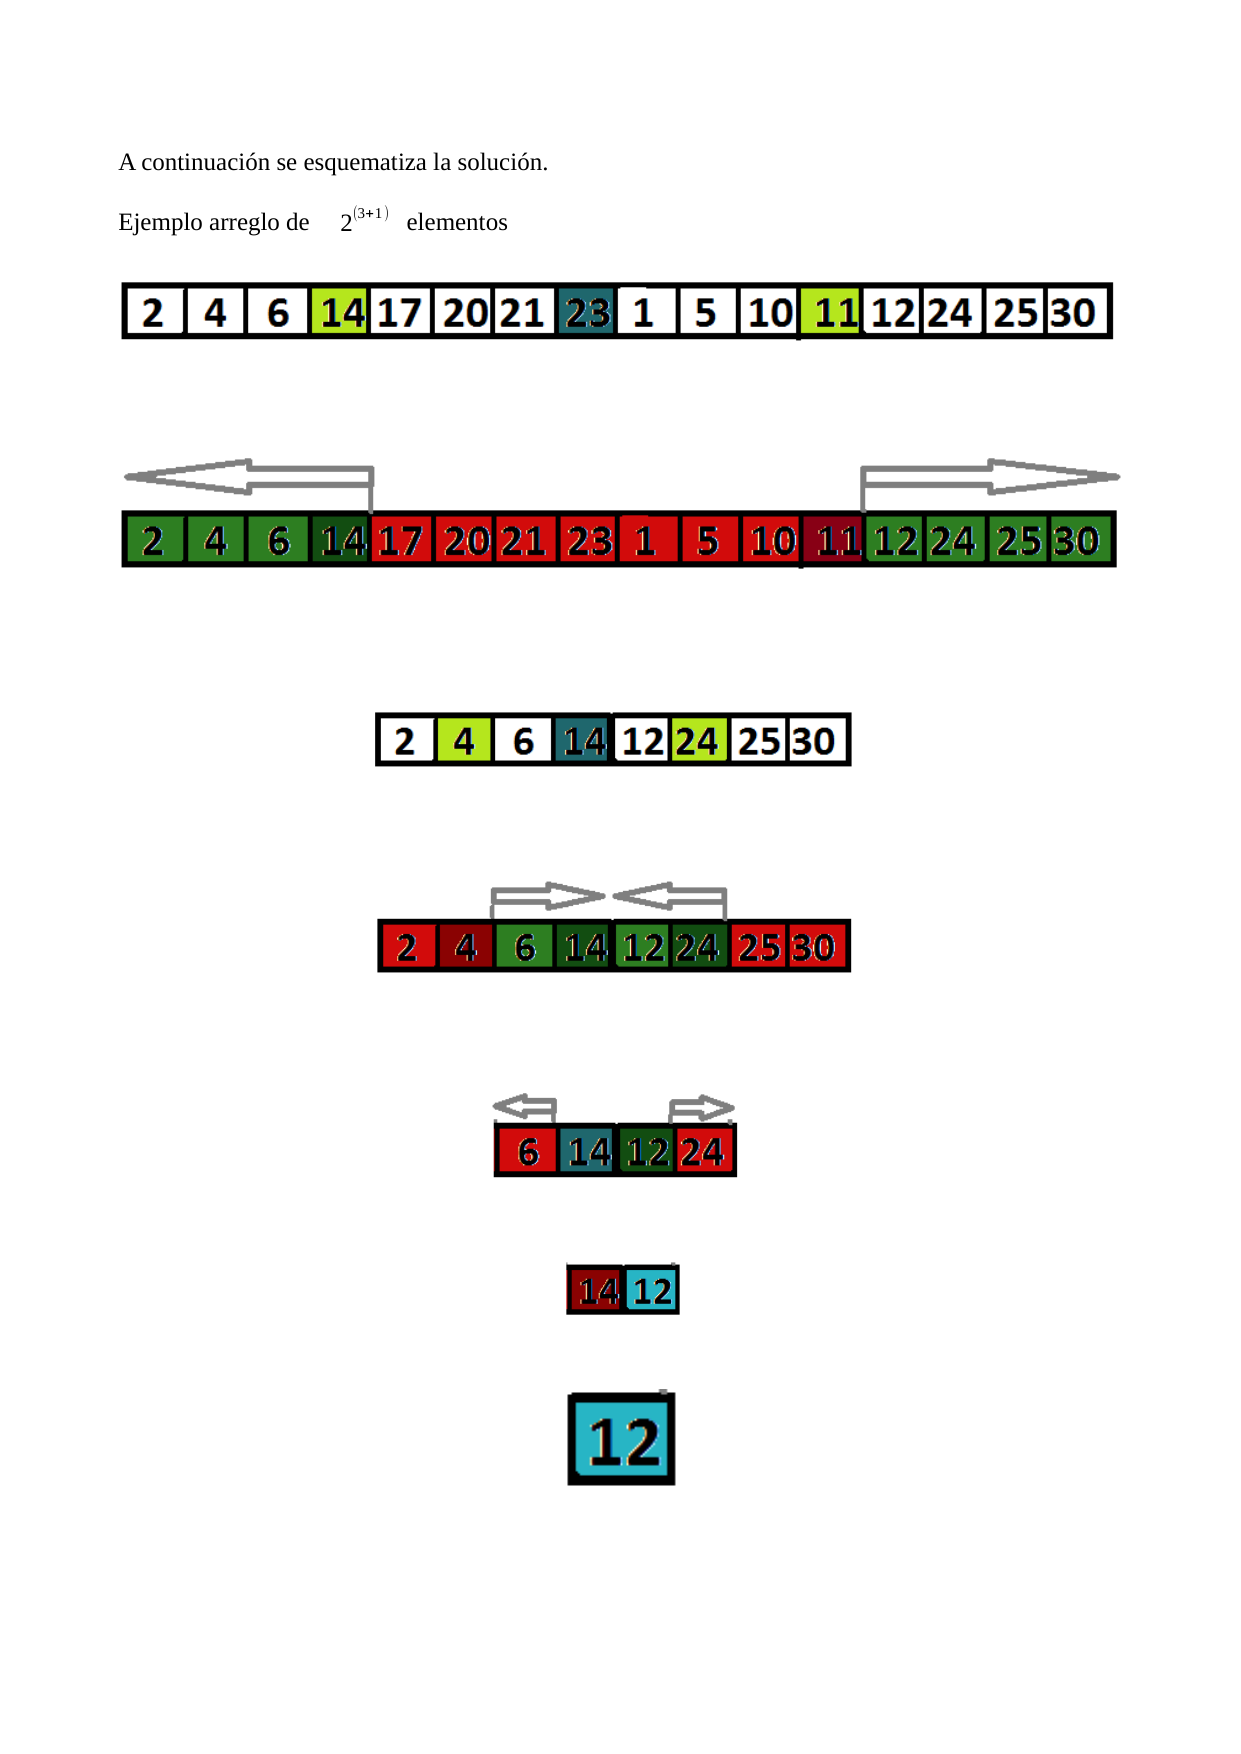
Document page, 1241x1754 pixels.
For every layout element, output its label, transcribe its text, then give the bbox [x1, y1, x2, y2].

picture [118, 441, 1123, 570]
picture [374, 709, 854, 770]
picture [488, 1085, 743, 1182]
text Ejemplo arreglo de elementos [118, 204, 1122, 236]
picture [118, 275, 1123, 343]
picture [374, 870, 857, 976]
text A continuación se esquematiza la solución. [118, 147, 1122, 176]
picture [561, 1257, 684, 1318]
picture [556, 1389, 692, 1490]
